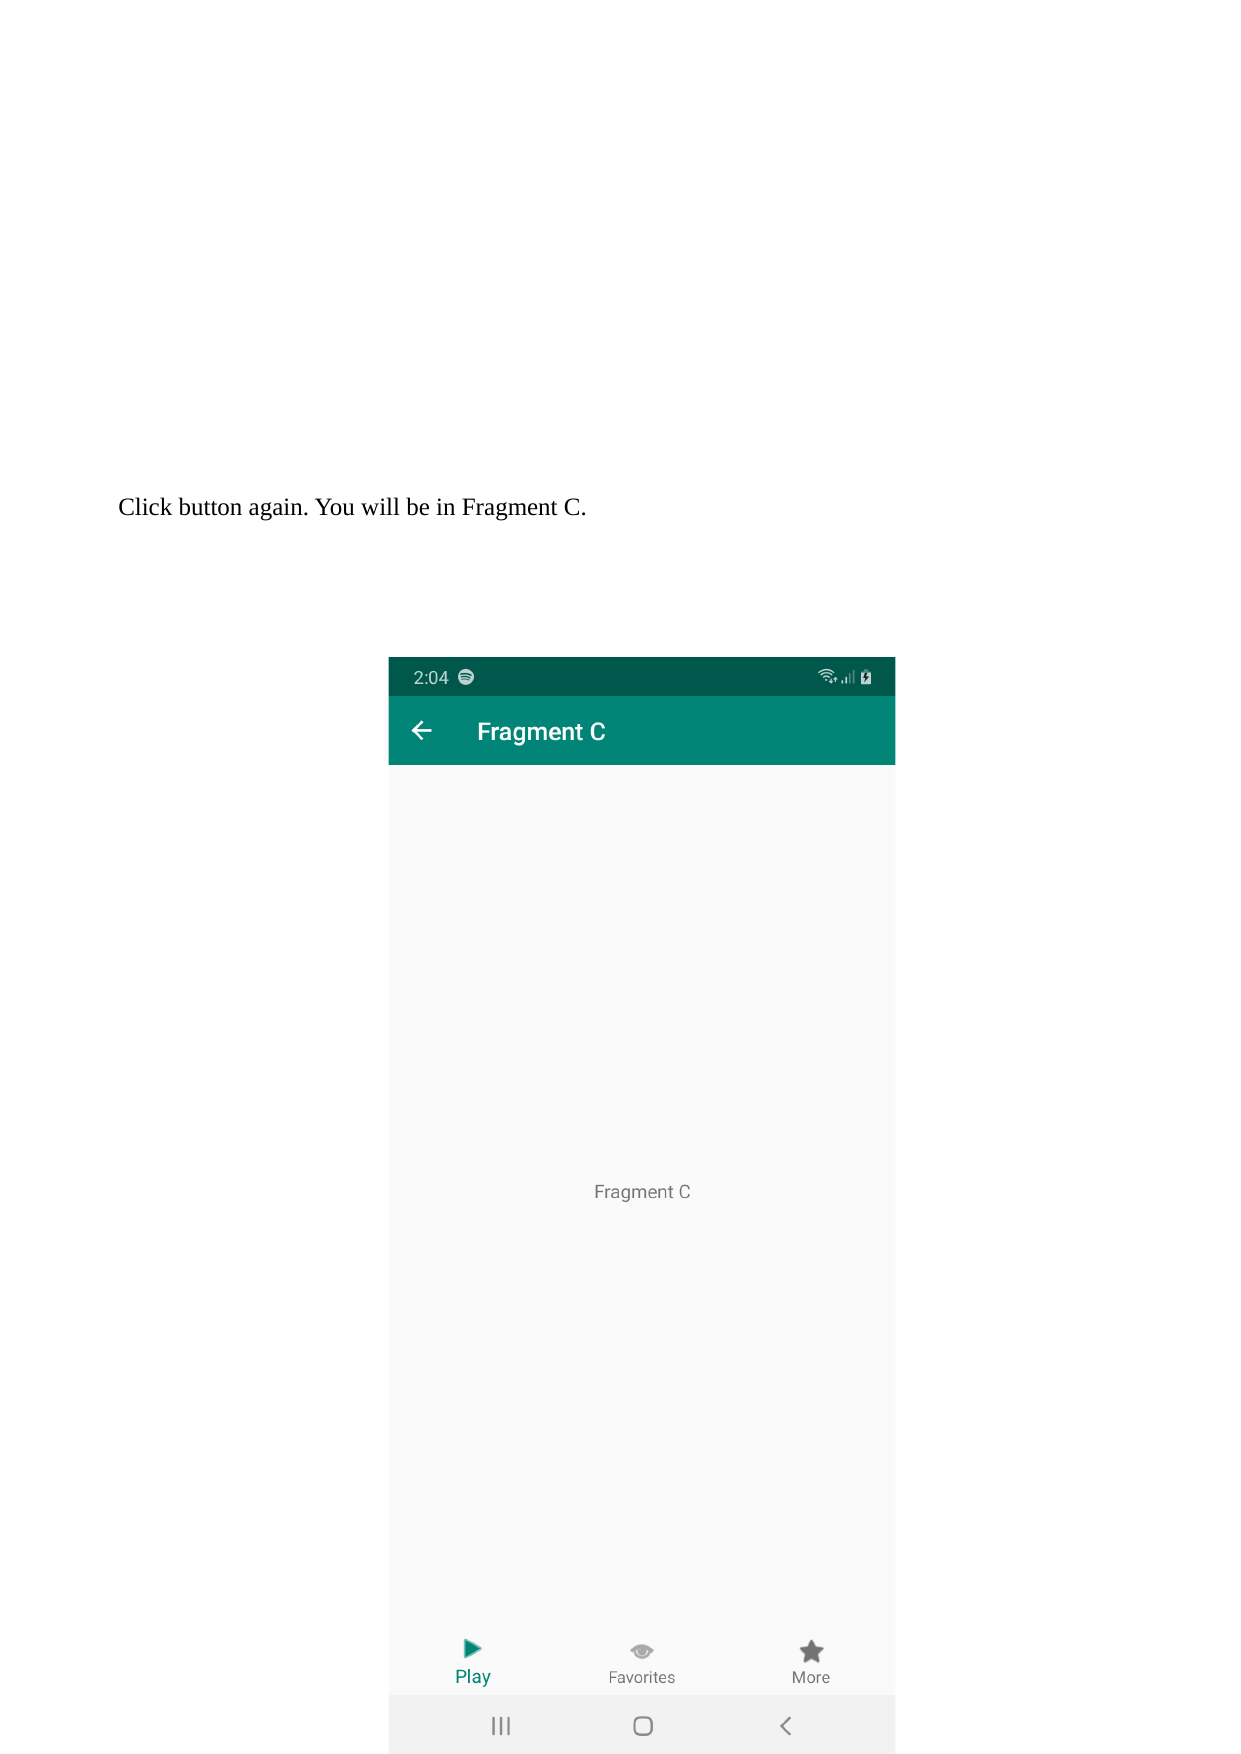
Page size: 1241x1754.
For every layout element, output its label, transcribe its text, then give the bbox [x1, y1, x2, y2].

picture [388, 657, 896, 1754]
text Click button again. You will be in Fragment C. [118, 492, 1122, 521]
